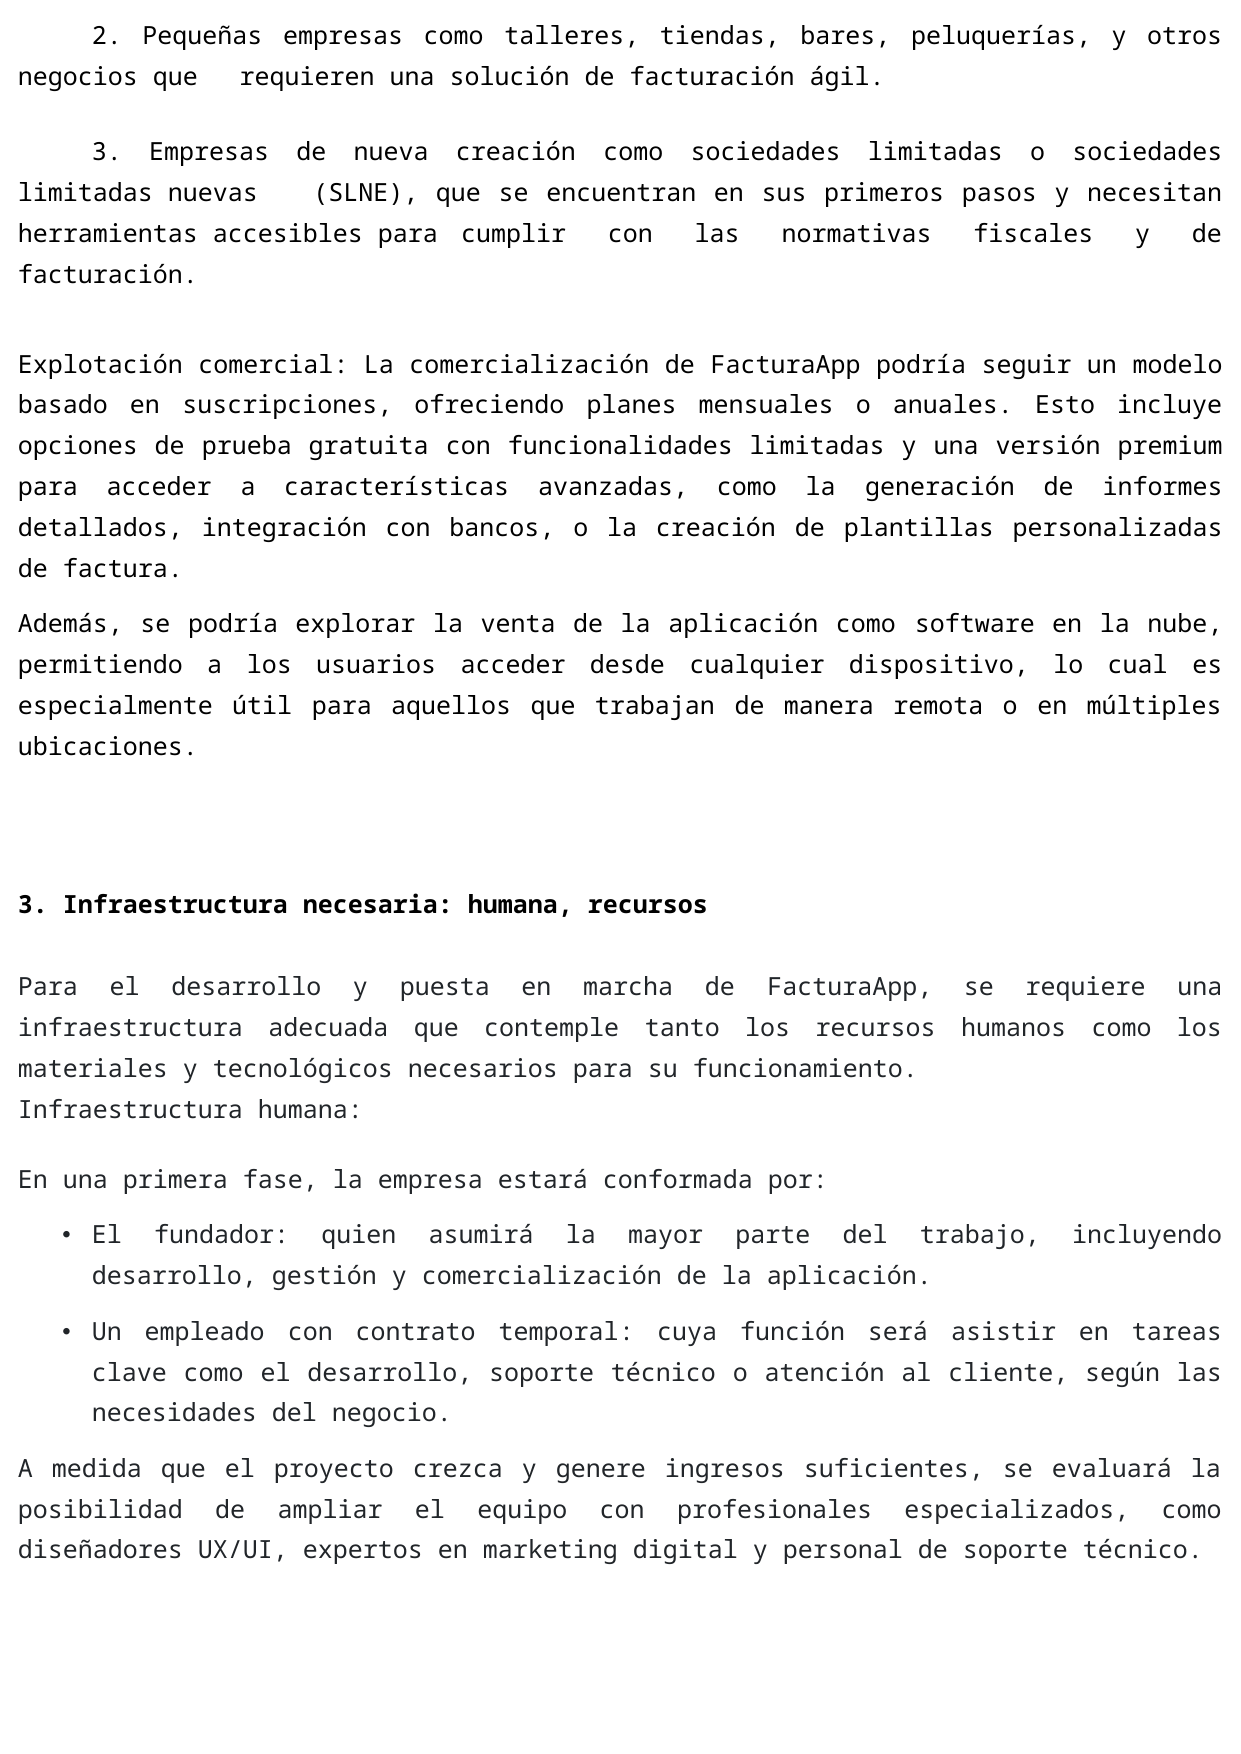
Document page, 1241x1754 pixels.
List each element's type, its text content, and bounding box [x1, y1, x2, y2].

text 3. Infraestructura necesaria: humana, recursos [18, 887, 1222, 921]
list El fundador: quien asumirá la mayor parte del trabajo, incluyendo desarrollo, gestión y comercialización de la aplicación. [62, 1217, 1222, 1292]
subtitle Infraestructura humana: [18, 1091, 1222, 1125]
list Un empleado con contrato temporal: cuya función será asistir en tareas clave como el desarrollo, soporte técnico o atención al cliente, según las necesidades del negocio. [62, 1313, 1222, 1429]
text Para el desarrollo y puesta en marcha de FacturaApp, se requiere una infraestructura adecuada que contemple tanto los recursos humanos como los materiales y tecnológicos necesarios para su funcionamiento. [18, 969, 1222, 1084]
text 3. Empresas de nueva creación como sociedades limitadas o sociedades limitadas nuevas (SLNE), que se encuentran en sus primeros pasos y necesitan herramientas accesibles para cumplir con las normativas fiscales y de facturación. [18, 134, 1222, 290]
text Además, se podría explorar la venta de la aplicación como software en la nube, permitiendo a los usuarios acceder desde cualquier dispositivo, lo cual es especialmente útil para aquellos que trabajan de manera remota o en múltiples ubicaciones. [18, 606, 1222, 762]
text Explotación comercial: La comercialización de FacturaApp podría seguir un modelo basado en suscripciones, ofreciendo planes mensuales o anuales. Esto incluye opciones de prueba gratuita con funcionalidades limitadas y una versión premium para acceder a características avanzadas, como la generación de informes detallados, integración con bancos, o la creación de plantillas personalizadas de factura. [18, 346, 1222, 584]
text En una primera fase, la empresa estará conformada por: [18, 1162, 1222, 1196]
text 2. Pequeñas empresas como talleres, tiendas, bares, peluquerías, y otros negocios que requieren una solución de facturación ágil. [18, 18, 1222, 93]
text A medida que el proyecto crezca y genere ingresos suficientes, se evaluará la posibilidad de ampliar el equipo con profesionales especializados, como diseñadores UX/UI, expertos en marketing digital y personal de soporte técnico. [18, 1450, 1222, 1566]
